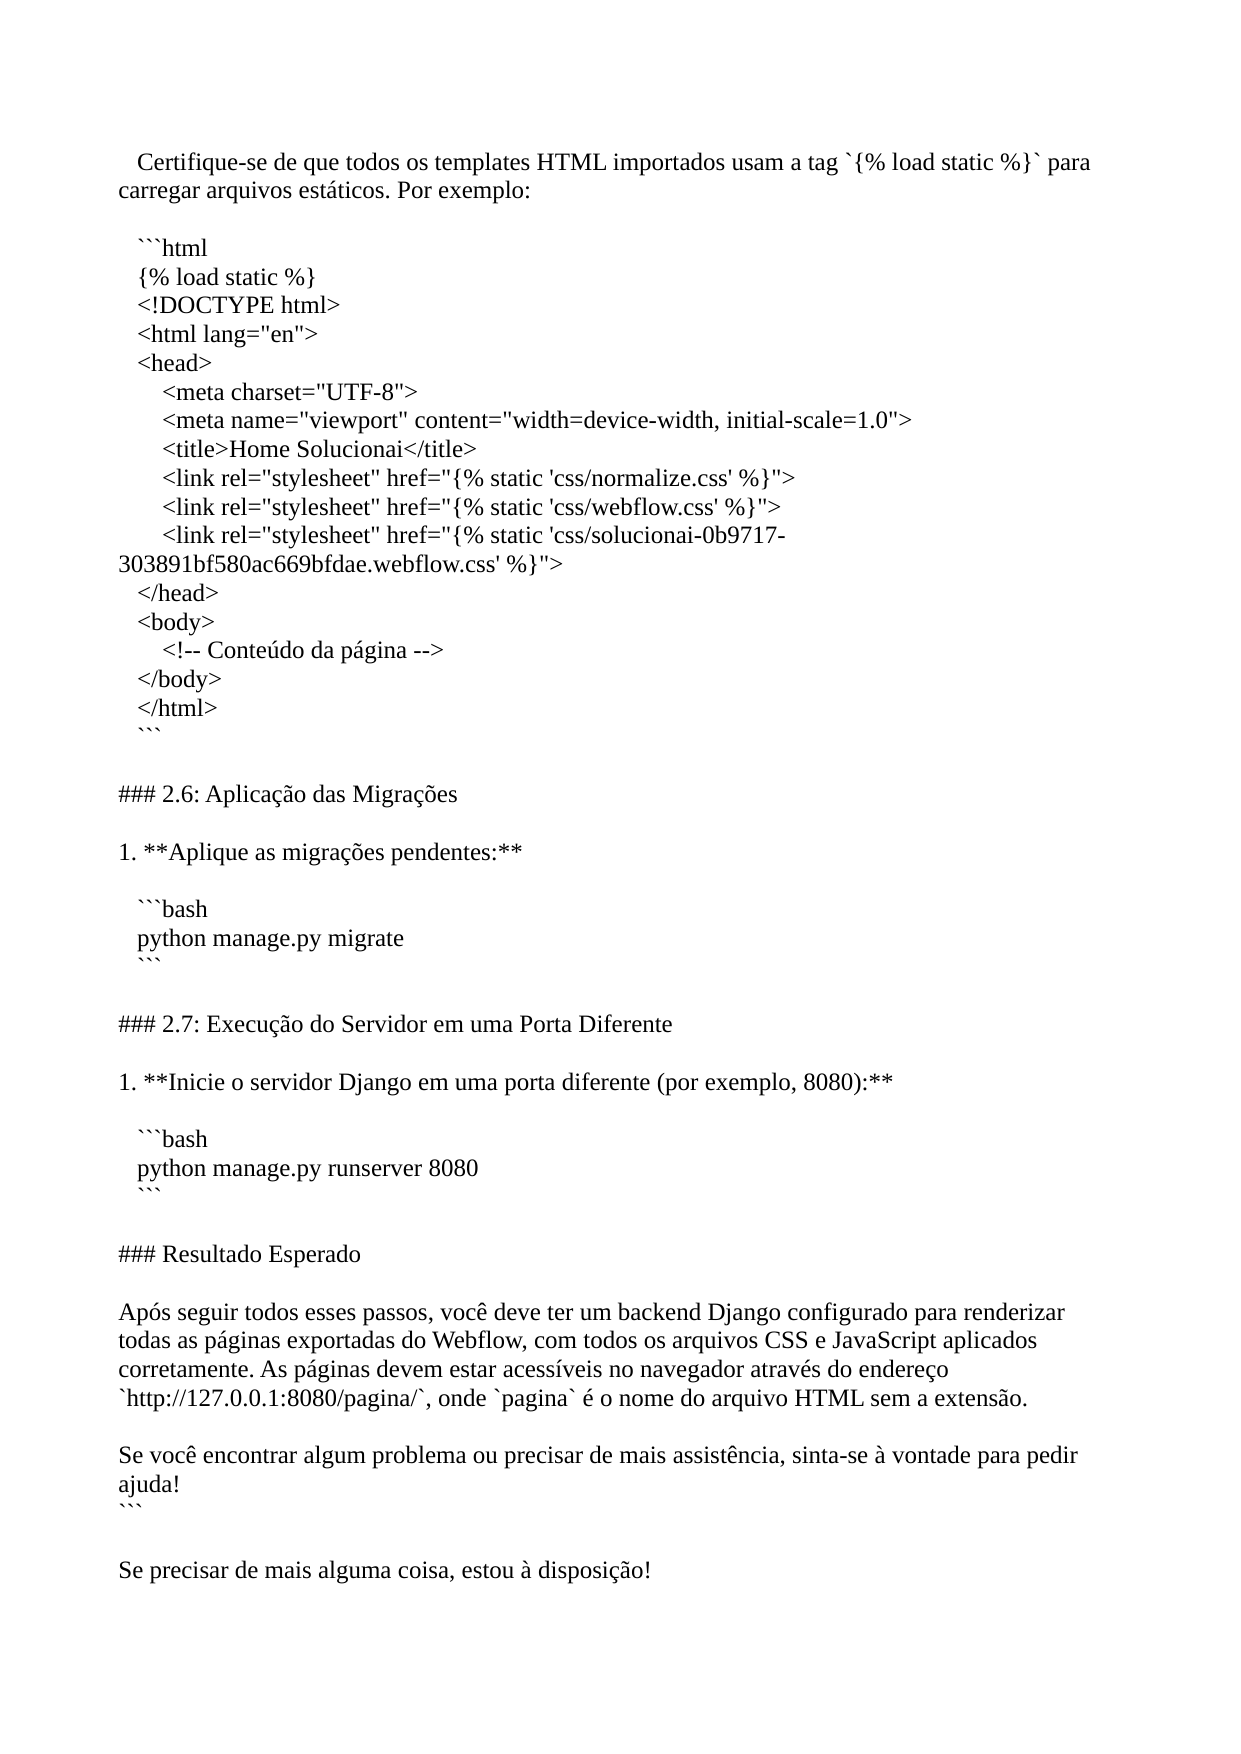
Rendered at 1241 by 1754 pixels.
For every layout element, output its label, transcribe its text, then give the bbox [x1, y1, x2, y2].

text ``` [118, 952, 1122, 981]
text {% load static %} [118, 262, 1122, 291]
text ``` [118, 722, 1122, 751]
text 1. **Inicie o servidor Django em uma porta diferente (por exemplo, 8080):** [118, 1067, 1122, 1096]
text ### Resultado Esperado [118, 1239, 1122, 1268]
text python manage.py runserver 8080 [118, 1153, 1122, 1182]
text 1. **Aplique as migrações pendentes:** [118, 837, 1122, 866]
text Se precisar de mais alguma coisa, estou à disposição! [118, 1556, 1122, 1584]
text <!DOCTYPE html> [118, 291, 1122, 319]
text <!-- Conteúdo da página --> [118, 636, 1122, 664]
text Após seguir todos esses passos, você deve ter um backend Django configurado para renderizar todas as páginas exportadas do Webflow, com todos os arquivos CSS e JavaScript aplicados corretamente. As páginas devem estar acessíveis no navegador através do endereço `http://127.0.0.1:8080/pagina/`, onde `pagina` é o nome do arquivo HTML sem a extensão. [118, 1297, 1122, 1412]
text <link rel="stylesheet" href="{% static 'css/normalize.css' %}"> [118, 463, 1122, 492]
text ```bash [118, 894, 1122, 923]
text <head> [118, 348, 1122, 377]
text ```html [118, 233, 1122, 262]
text ```bash [118, 1124, 1122, 1153]
text ``` [118, 1498, 1122, 1527]
text </head> [118, 578, 1122, 607]
text <title>Home Solucionai</title> [118, 434, 1122, 463]
text <link rel="stylesheet" href="{% static 'css/webflow.css' %}"> [118, 492, 1122, 521]
text <meta name="viewport" content="width=device-width, initial-scale=1.0"> [118, 406, 1122, 434]
text <meta charset="UTF-8"> [118, 377, 1122, 406]
text <html lang="en"> [118, 319, 1122, 348]
text <link rel="stylesheet" href="{% static 'css/solucionai-0b9717-303891bf580ac669bfdae.webflow.css' %}"> [118, 521, 1122, 578]
text ``` [118, 1182, 1122, 1211]
text ### 2.7: Execução do Servidor em uma Porta Diferente [118, 1009, 1122, 1038]
text python manage.py migrate [118, 923, 1122, 952]
text Certifique-se de que todos os templates HTML importados usam a tag `{% load static %}` para carregar arquivos estáticos. Por exemplo: [118, 147, 1122, 204]
text Se você encontrar algum problema ou precisar de mais assistência, sinta-se à vontade para pedir ajuda! [118, 1441, 1122, 1498]
text </body> [118, 664, 1122, 693]
text </html> [118, 693, 1122, 722]
text <body> [118, 607, 1122, 636]
text ### 2.6: Aplicação das Migrações [118, 779, 1122, 808]
